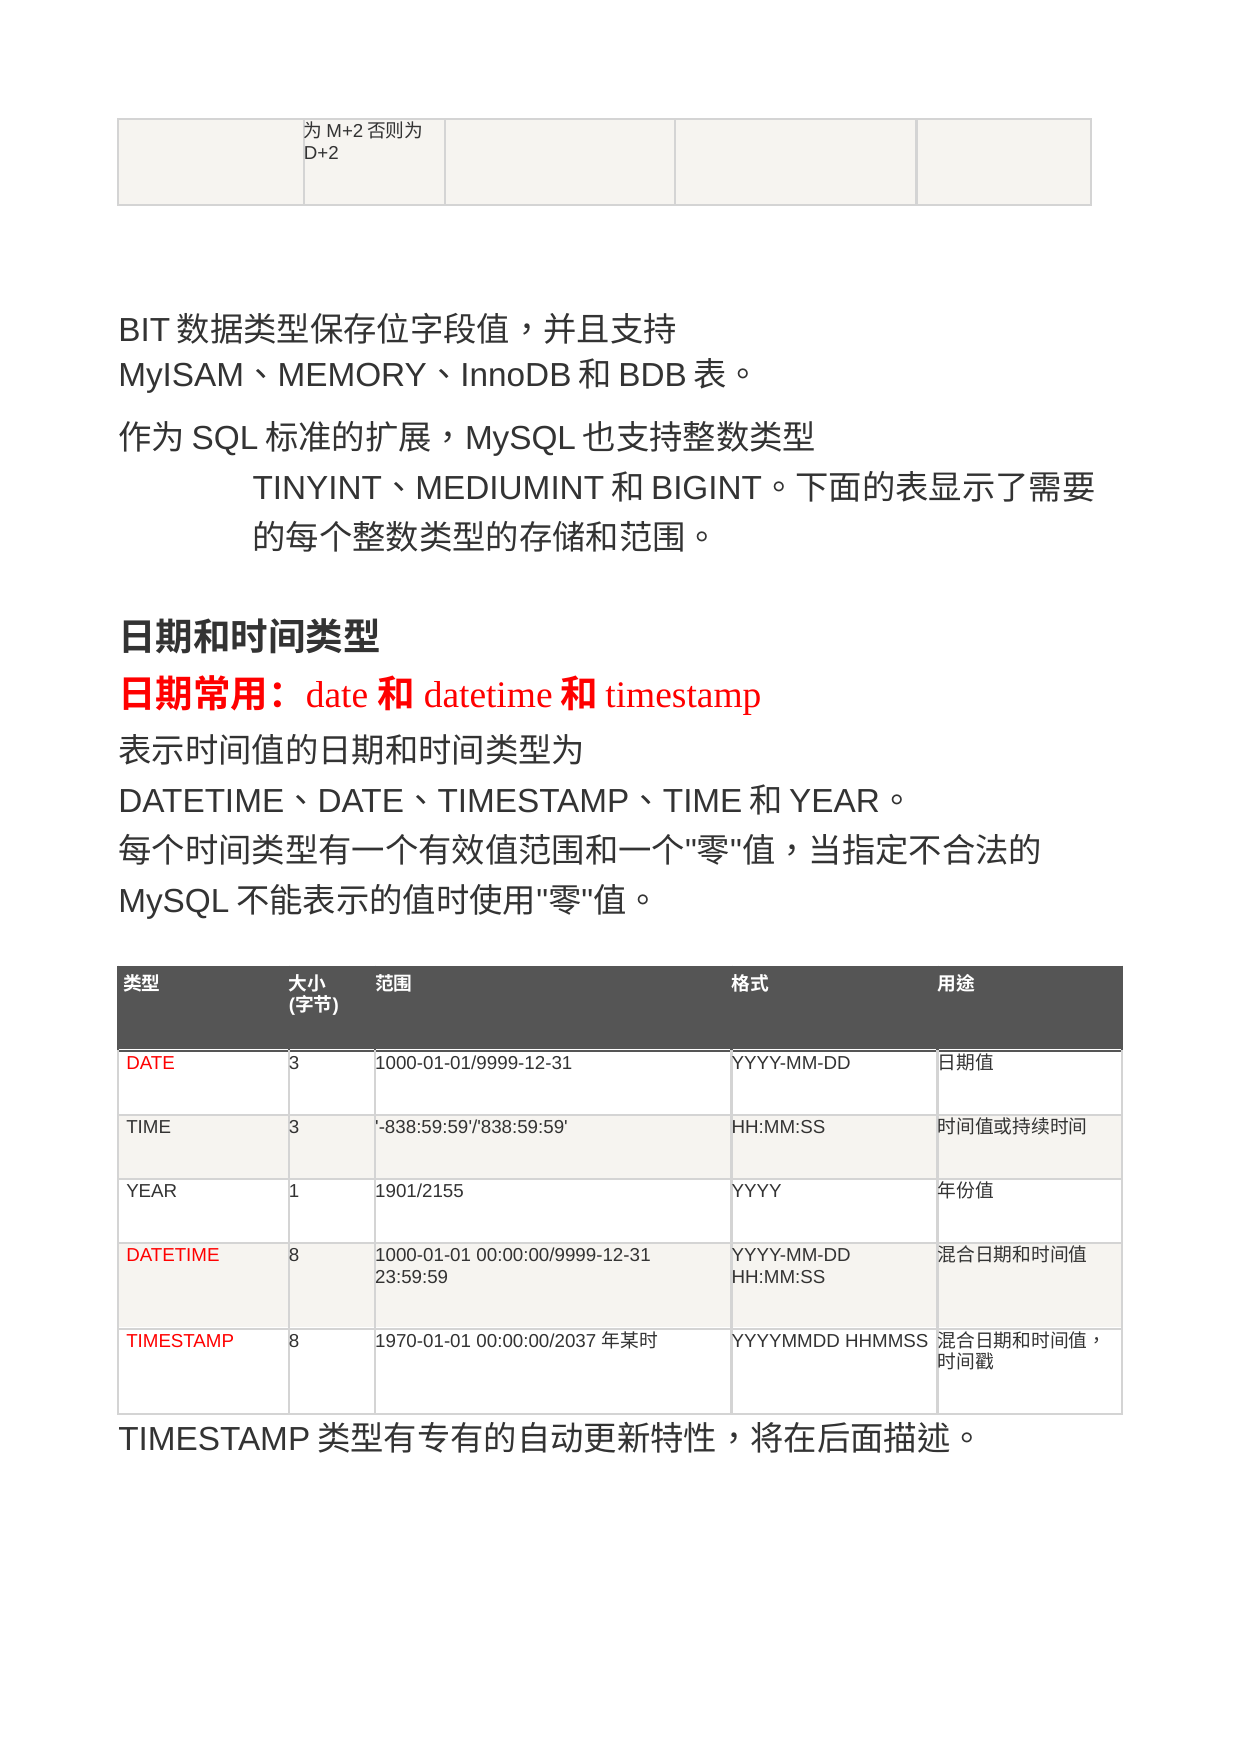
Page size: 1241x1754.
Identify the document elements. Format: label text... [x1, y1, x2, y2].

table_header 用途 [939, 968, 1121, 1049]
table_cell [918, 120, 1090, 204]
table_cell [119, 120, 303, 204]
table_cell 1 [290, 1180, 374, 1242]
table_header 大小 (字节) [290, 968, 374, 1049]
table_cell TIMESTAMP [119, 1330, 288, 1413]
text BIT数据类型保存位字段值，并且支持MyISAM、MEMORY、InnoDB和BDB表。 [118, 306, 1122, 397]
table_cell YYYY-MM-DD [733, 1052, 936, 1114]
text 表示时间值的日期和时间类型为DATETIME、DATE、TIMESTAMP、TIME和YEAR。 [118, 722, 1122, 822]
table_cell 混合日期和时间值，时间戳 [939, 1330, 1121, 1413]
table_cell '-838:59:59'/'838:59:59' [376, 1116, 730, 1178]
text TIMESTAMP类型有专有的自动更新特性，将在后面描述。 [118, 1415, 1122, 1461]
table_header 范围 [376, 968, 730, 1049]
table_cell 8 [290, 1244, 374, 1327]
table_cell 1000-01-01 00:00:00/9999-12-31 23:59:59 [376, 1244, 730, 1327]
table_header 类型 [119, 968, 288, 1049]
table_cell 1970-01-01 00:00:00/2037 年某时 [376, 1330, 730, 1413]
text 日期常用：date 和 datetime和timestamp [118, 664, 1122, 719]
table_cell 时间值或持续时间 [939, 1116, 1121, 1178]
table_cell 3 [290, 1052, 374, 1114]
table_cell 为M+2否则为D+2 [305, 120, 444, 204]
table_cell 1000-01-01/9999-12-31 [376, 1052, 730, 1114]
table_cell [446, 120, 674, 204]
table_cell 混合日期和时间值 [939, 1244, 1121, 1327]
table_cell 3 [290, 1116, 374, 1178]
table_cell TIME [119, 1116, 288, 1178]
table_cell DATETIME [119, 1244, 288, 1327]
table_cell 日期值 [939, 1052, 1121, 1114]
table_cell YYYYMMDD HHMMSS [733, 1330, 936, 1413]
table_cell YEAR [119, 1180, 288, 1242]
table_cell 1901/2155 [376, 1180, 730, 1242]
table_header 格式 [733, 968, 936, 1049]
subtitle 日期和时间类型 [118, 613, 1122, 658]
text 作为SQL标准的扩展，MySQL也支持整数类型TINYINT、MEDIUMINT和BIGINT。下面的表显示了需要的每个整数类型的存储和范围。 [118, 409, 1122, 559]
table_cell DATE [119, 1052, 288, 1114]
table_cell [676, 120, 915, 204]
table_cell HH:MM:SS [733, 1116, 936, 1178]
table_cell YYYY-MM-DD HH:MM:SS [733, 1244, 936, 1327]
table_cell YYYY [733, 1180, 936, 1242]
text 每个时间类型有一个有效值范围和一个"零"值，当指定不合法的MySQL不能表示的值时使用"零"值。 [118, 822, 1122, 922]
table_cell 年份值 [939, 1180, 1121, 1242]
table_cell 8 [290, 1330, 374, 1413]
